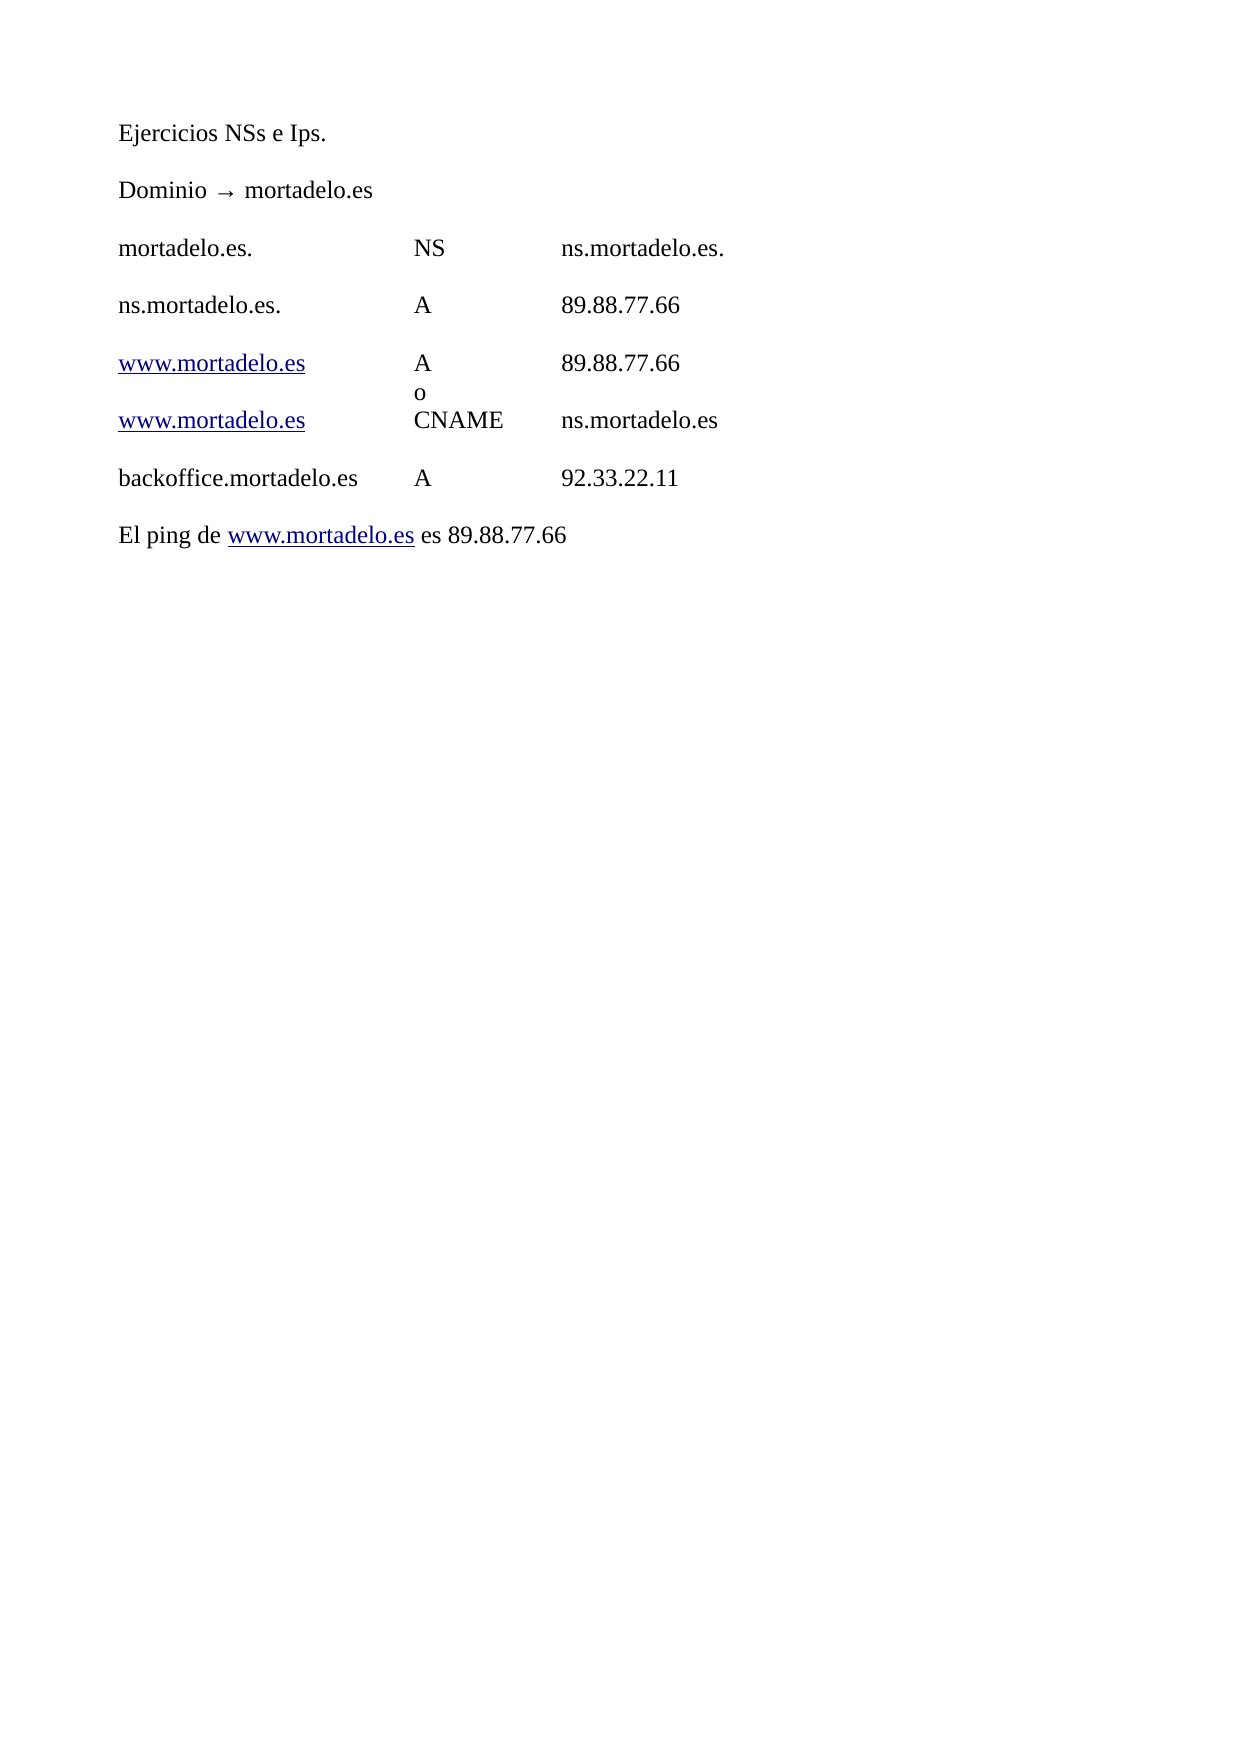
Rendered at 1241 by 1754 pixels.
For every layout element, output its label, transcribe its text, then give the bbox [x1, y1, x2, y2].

text www.mortadelo.es CNAME ns.mortadelo.es [118, 406, 1122, 434]
text o [118, 377, 1122, 406]
text backoffice.mortadelo.es A 92.33.22.11 [118, 463, 1122, 492]
text mortadelo.es. NS ns.mortadelo.es. [118, 233, 1122, 262]
text www.mortadelo.es A 89.88.77.66 [118, 348, 1122, 377]
text Dominio → mortadelo.es [118, 176, 1122, 204]
text Ejercicios NSs e Ips. [118, 118, 1122, 147]
text El ping de www.mortadelo.es es 89.88.77.66 [118, 521, 1122, 549]
text ns.mortadelo.es. A 89.88.77.66 [118, 291, 1122, 319]
